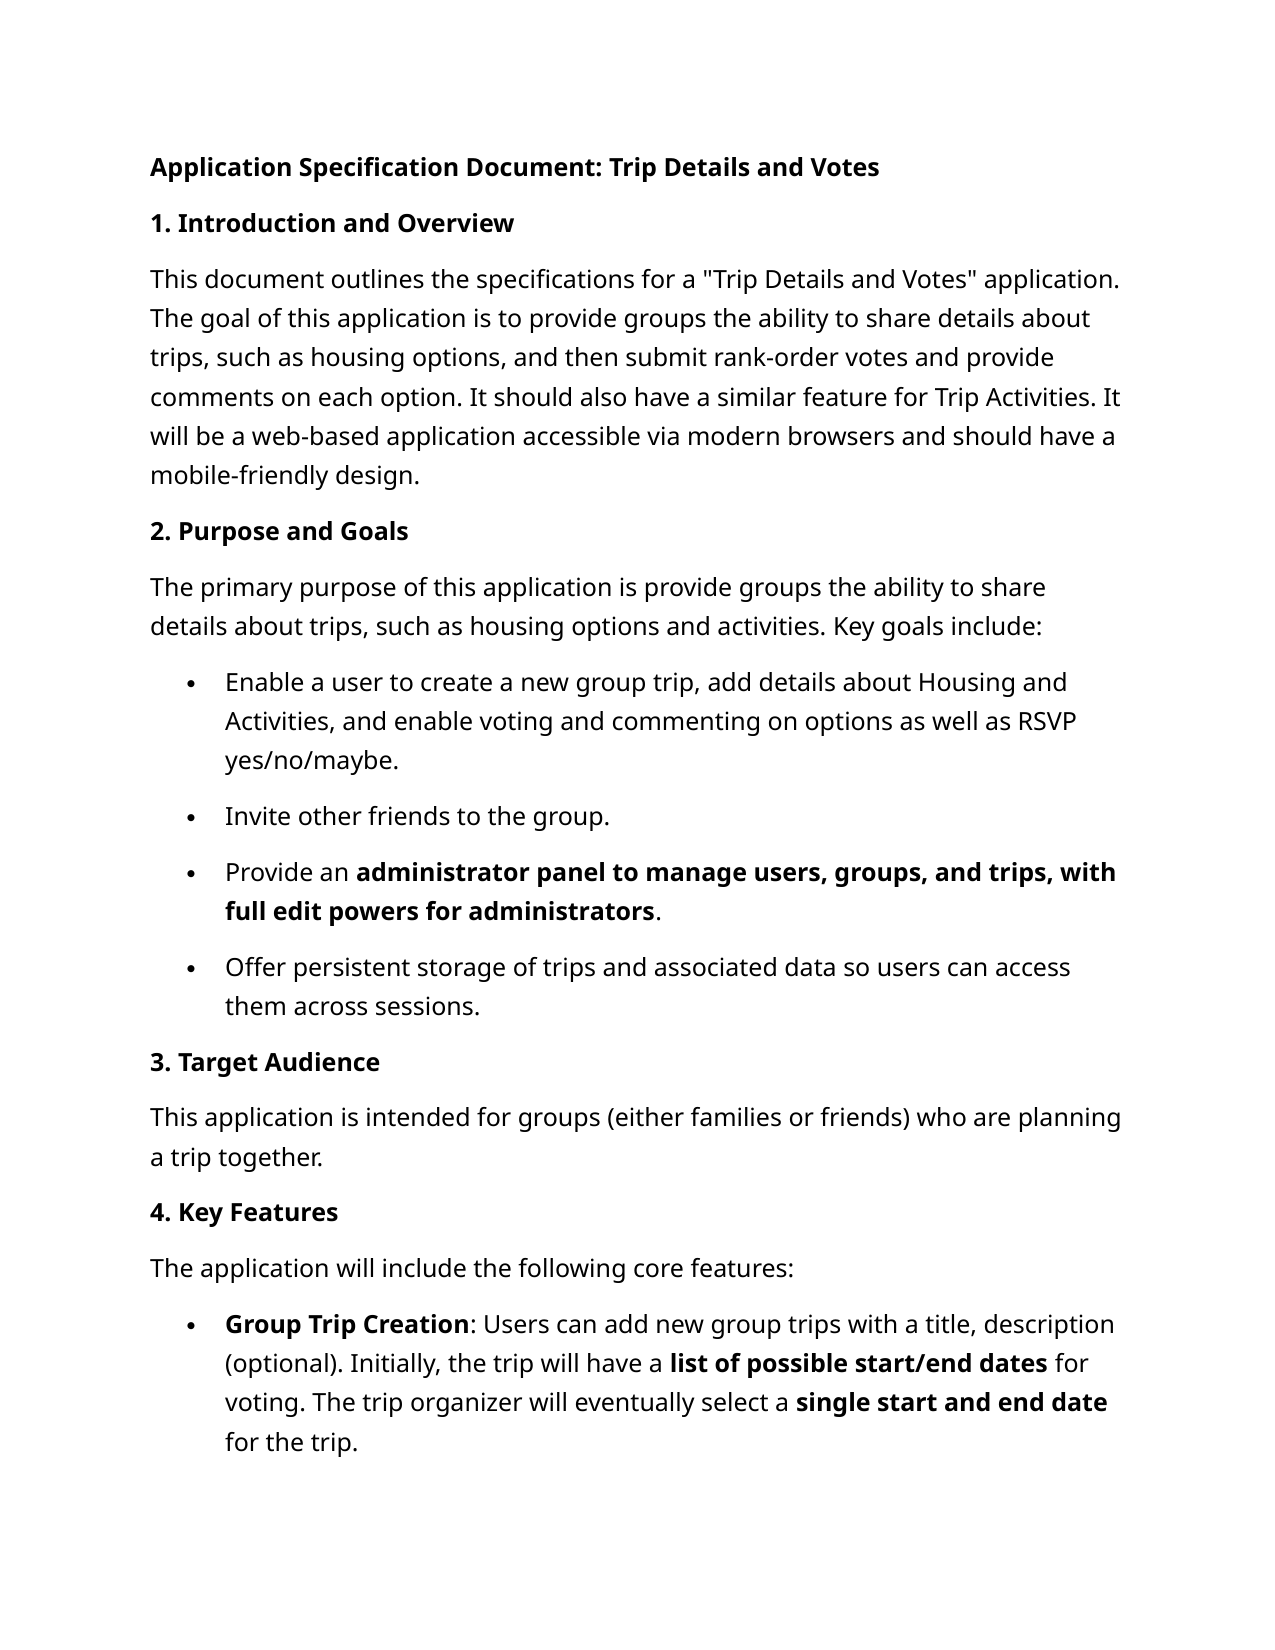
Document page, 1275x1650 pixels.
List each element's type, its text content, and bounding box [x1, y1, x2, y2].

text The primary purpose of this application is provide groups the ability to share details about trips, such as housing options and activities. Key goals include: [150, 569, 1125, 642]
text 1. Introduction and Overview [150, 206, 1125, 240]
list Enable a user to create a new group trip, add details about Housing and Activities, and enable voting and commenting on options as well as RSVP yes/no/maybe. [187, 664, 1125, 777]
text Application Specification Document: Trip Details and Votes [150, 150, 1125, 184]
text This application is intended for groups (either families or friends) who are planning a trip together. [150, 1100, 1125, 1173]
list Group Trip Creation: Users can add new group trips with a title, description (optional). Initially, the trip will have a list of possible start/end dates for voting. The trip organizer will eventually select a single start and end date for the trip. [187, 1307, 1125, 1458]
text 2. Purpose and Goals [150, 513, 1125, 547]
list Offer persistent storage of trips and associated data so users can access them across sessions. [187, 949, 1125, 1022]
text 3. Target Audience [150, 1044, 1125, 1078]
text The application will include the following core features: [150, 1251, 1125, 1285]
list Provide an administrator panel to manage users, groups, and trips, with full edit powers for administrators. [187, 854, 1125, 927]
text 4. Key Features [150, 1195, 1125, 1229]
list Invite other friends to the group. [187, 798, 1125, 832]
text This document outlines the specifications for a "Trip Details and Votes" application. The goal of this application is to provide groups the ability to share details about trips, such as housing options, and then submit rank-order votes and provide comments on each option. It should also have a similar feature for Trip Activities. It will be a web-based application accessible via modern browsers and should have a mobile-friendly design. [150, 262, 1125, 492]
